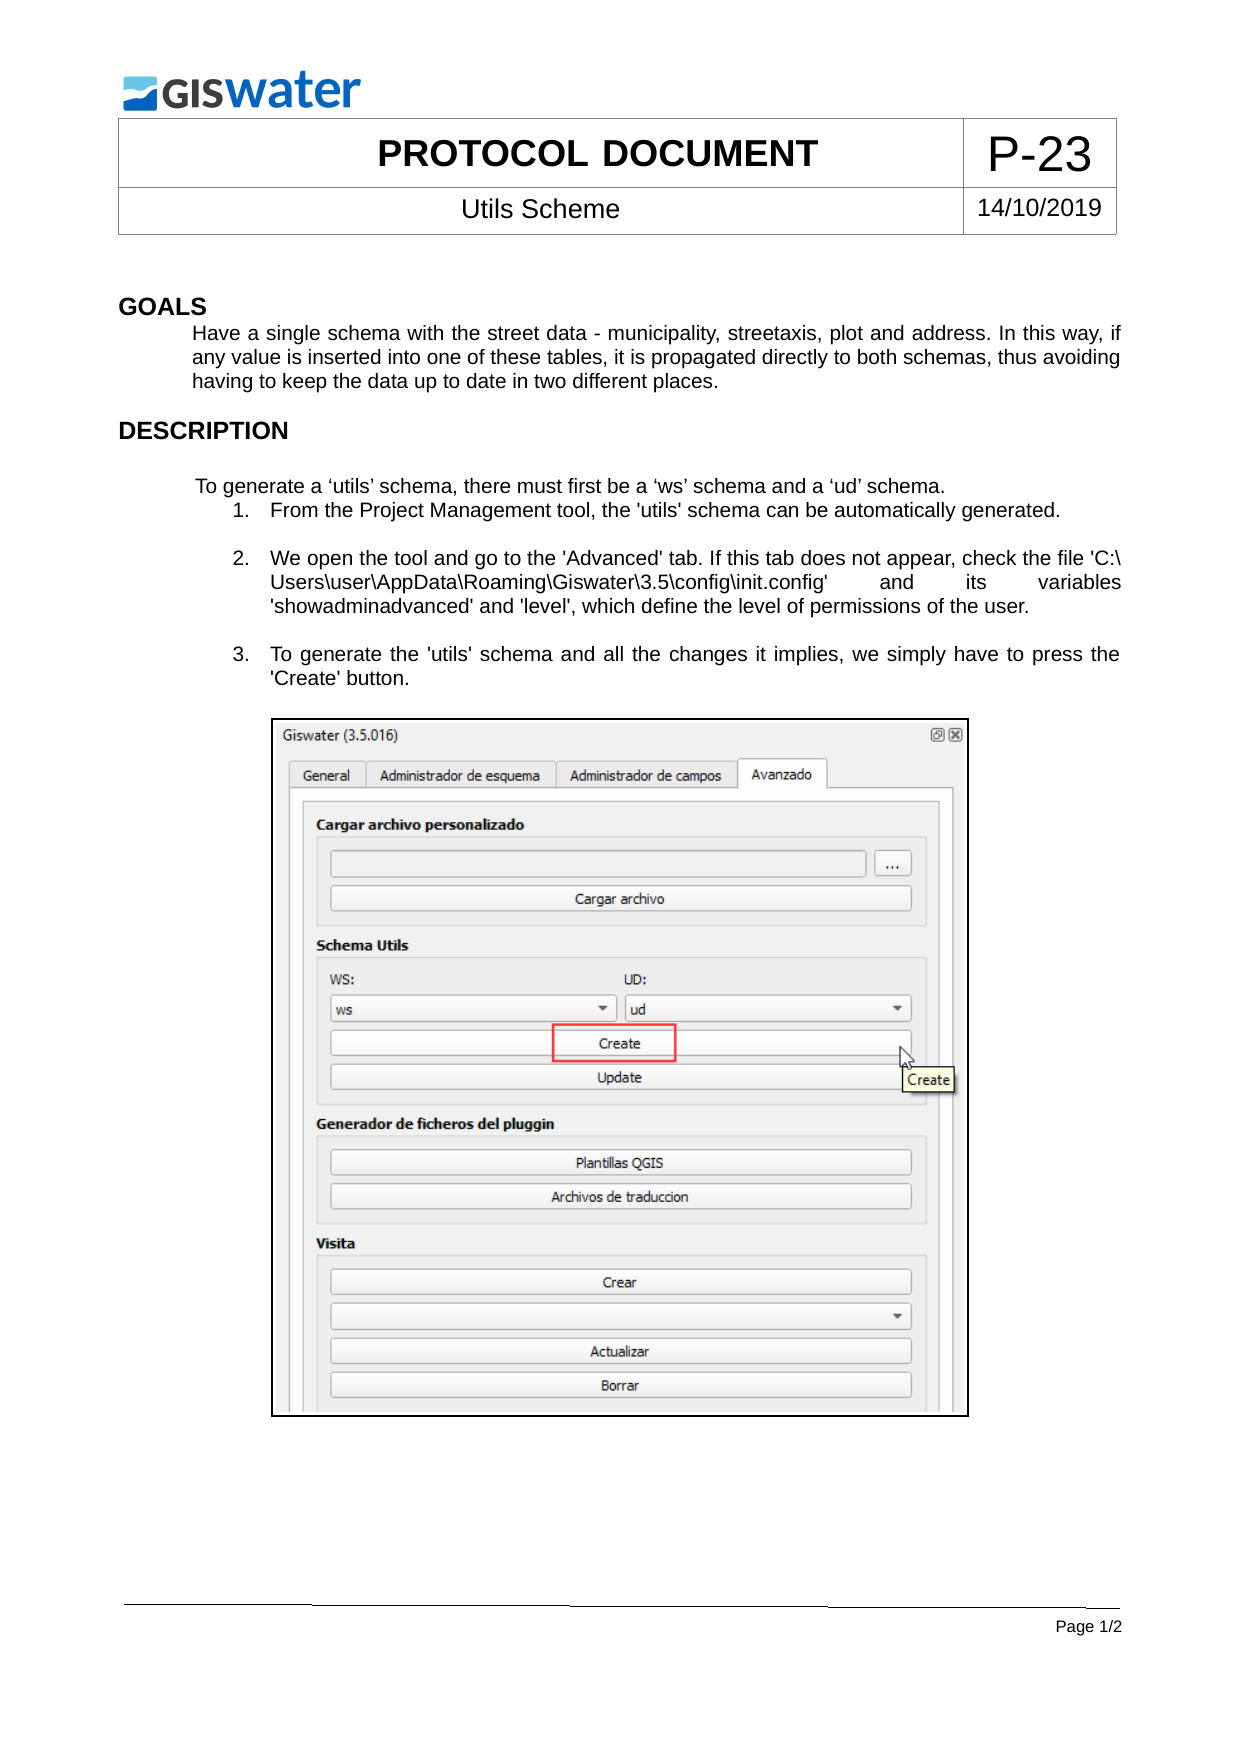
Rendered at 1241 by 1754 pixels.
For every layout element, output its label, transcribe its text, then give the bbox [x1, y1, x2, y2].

list To generate the 'utils' schema and all the changes it implies, we simply have to press the 'Create' button. [232, 642, 1122, 689]
list From the Project Management tool, the 'utils' schema can be automatically generated. [232, 498, 1122, 522]
list DESCRIPTION [118, 416, 1122, 445]
list We open the tool and go to the 'Advanced' tab. If this tab does not appear, check the file 'C:\ Users\user\AppData\Roaming\Giswater\3.5\config\init.config' and its variables 'showadminadvanced' and 'level', which define the level of permissions of the user. [232, 546, 1122, 618]
text To generate a ‘utils’ schema, there must first be a ‘ws’ schema and a ‘ud’ schema. [195, 474, 1122, 498]
picture [275, 723, 965, 1412]
picture [119, 66, 365, 115]
text Have a single schema with the street data - municipality, streetaxis, plot and address. In this way, if any value is inserted into one of these tables, it is propagated directly to both schemas, thus avoiding having to keep the data up to date in two different places. [192, 321, 1122, 392]
list GOALS [118, 292, 1122, 321]
